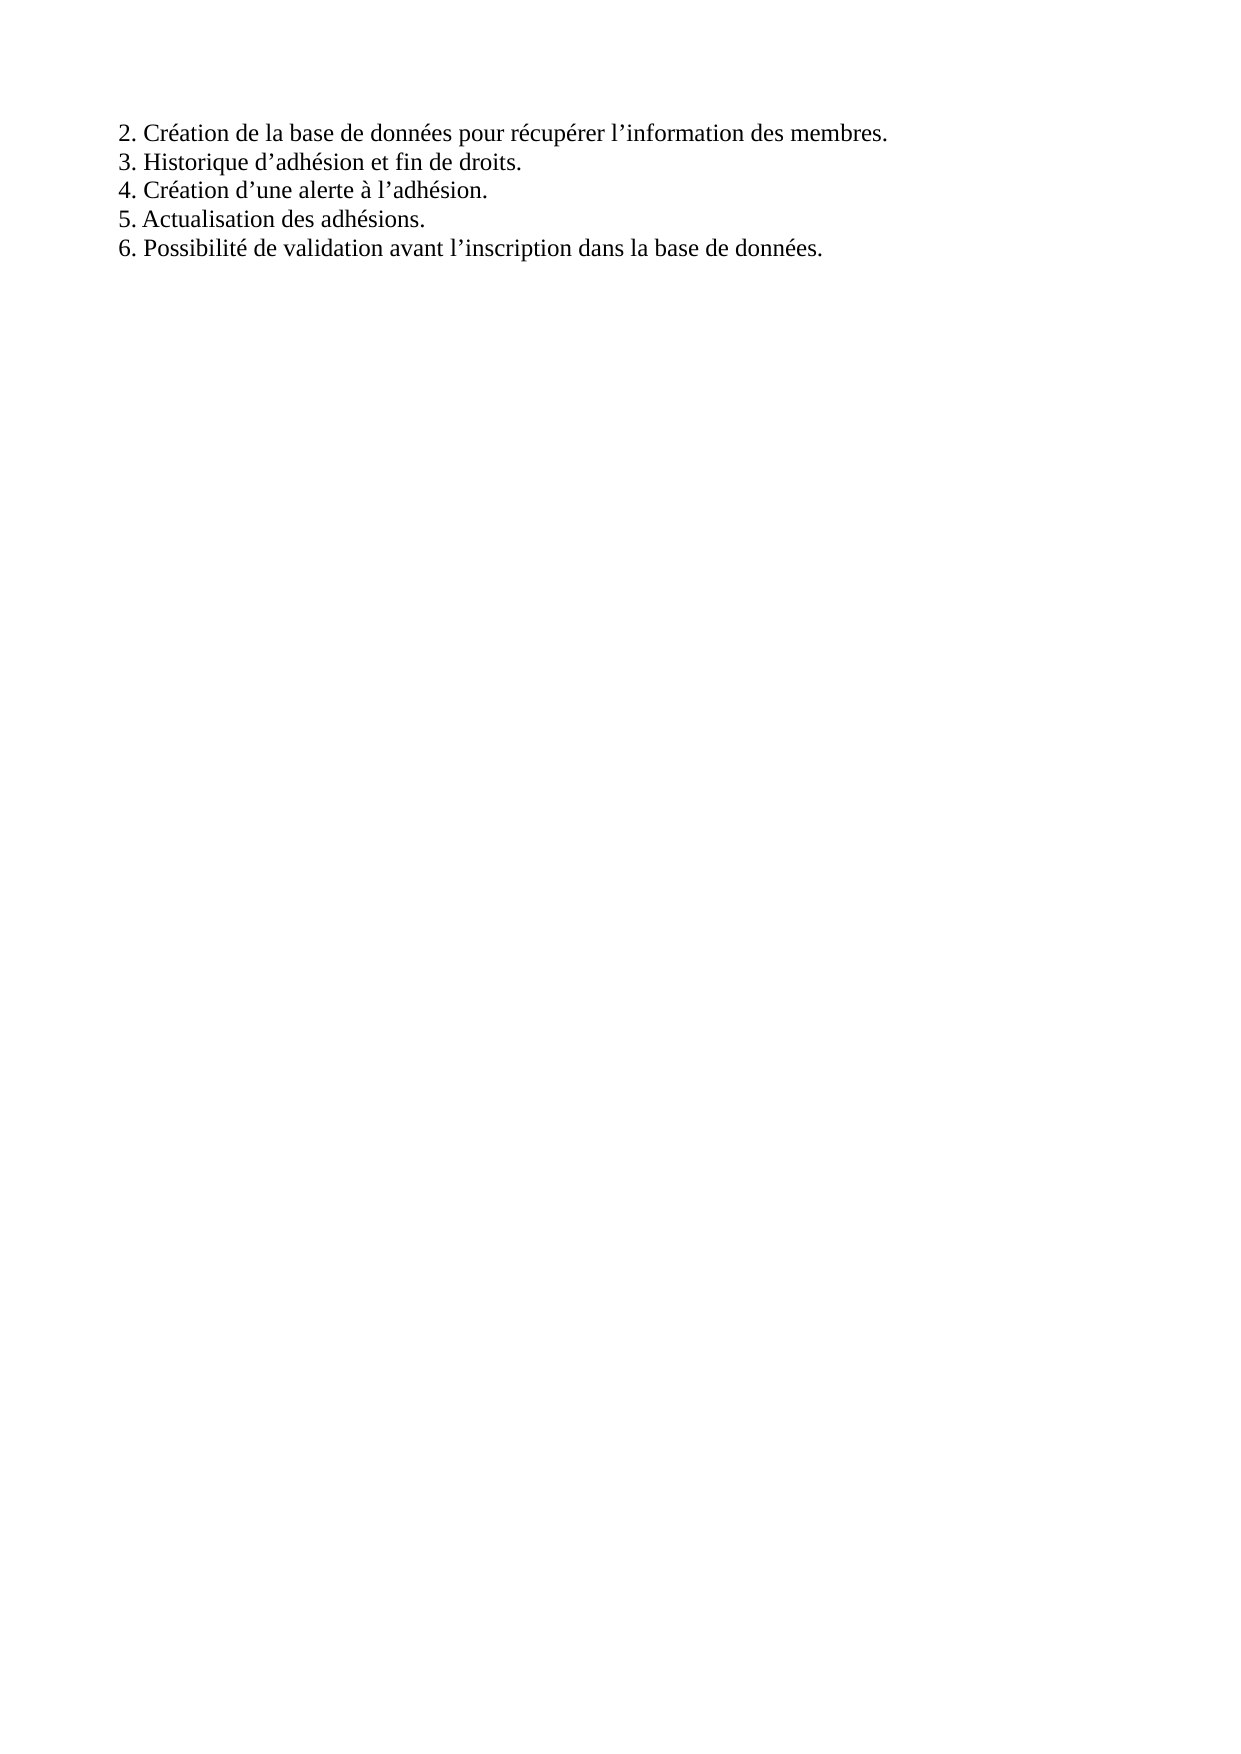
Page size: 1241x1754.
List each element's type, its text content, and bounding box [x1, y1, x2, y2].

text 3. Historique d’adhésion et fin de droits. [118, 147, 1122, 176]
text 5. Actualisation des adhésions. [118, 204, 1122, 233]
text 4. Création d’une alerte à l’adhésion. [118, 176, 1122, 204]
text 2. Création de la base de données pour récupérer l’information des membres. [118, 118, 1122, 147]
text 6. Possibilité de validation avant l’inscription dans la base de données. [118, 233, 1122, 262]
